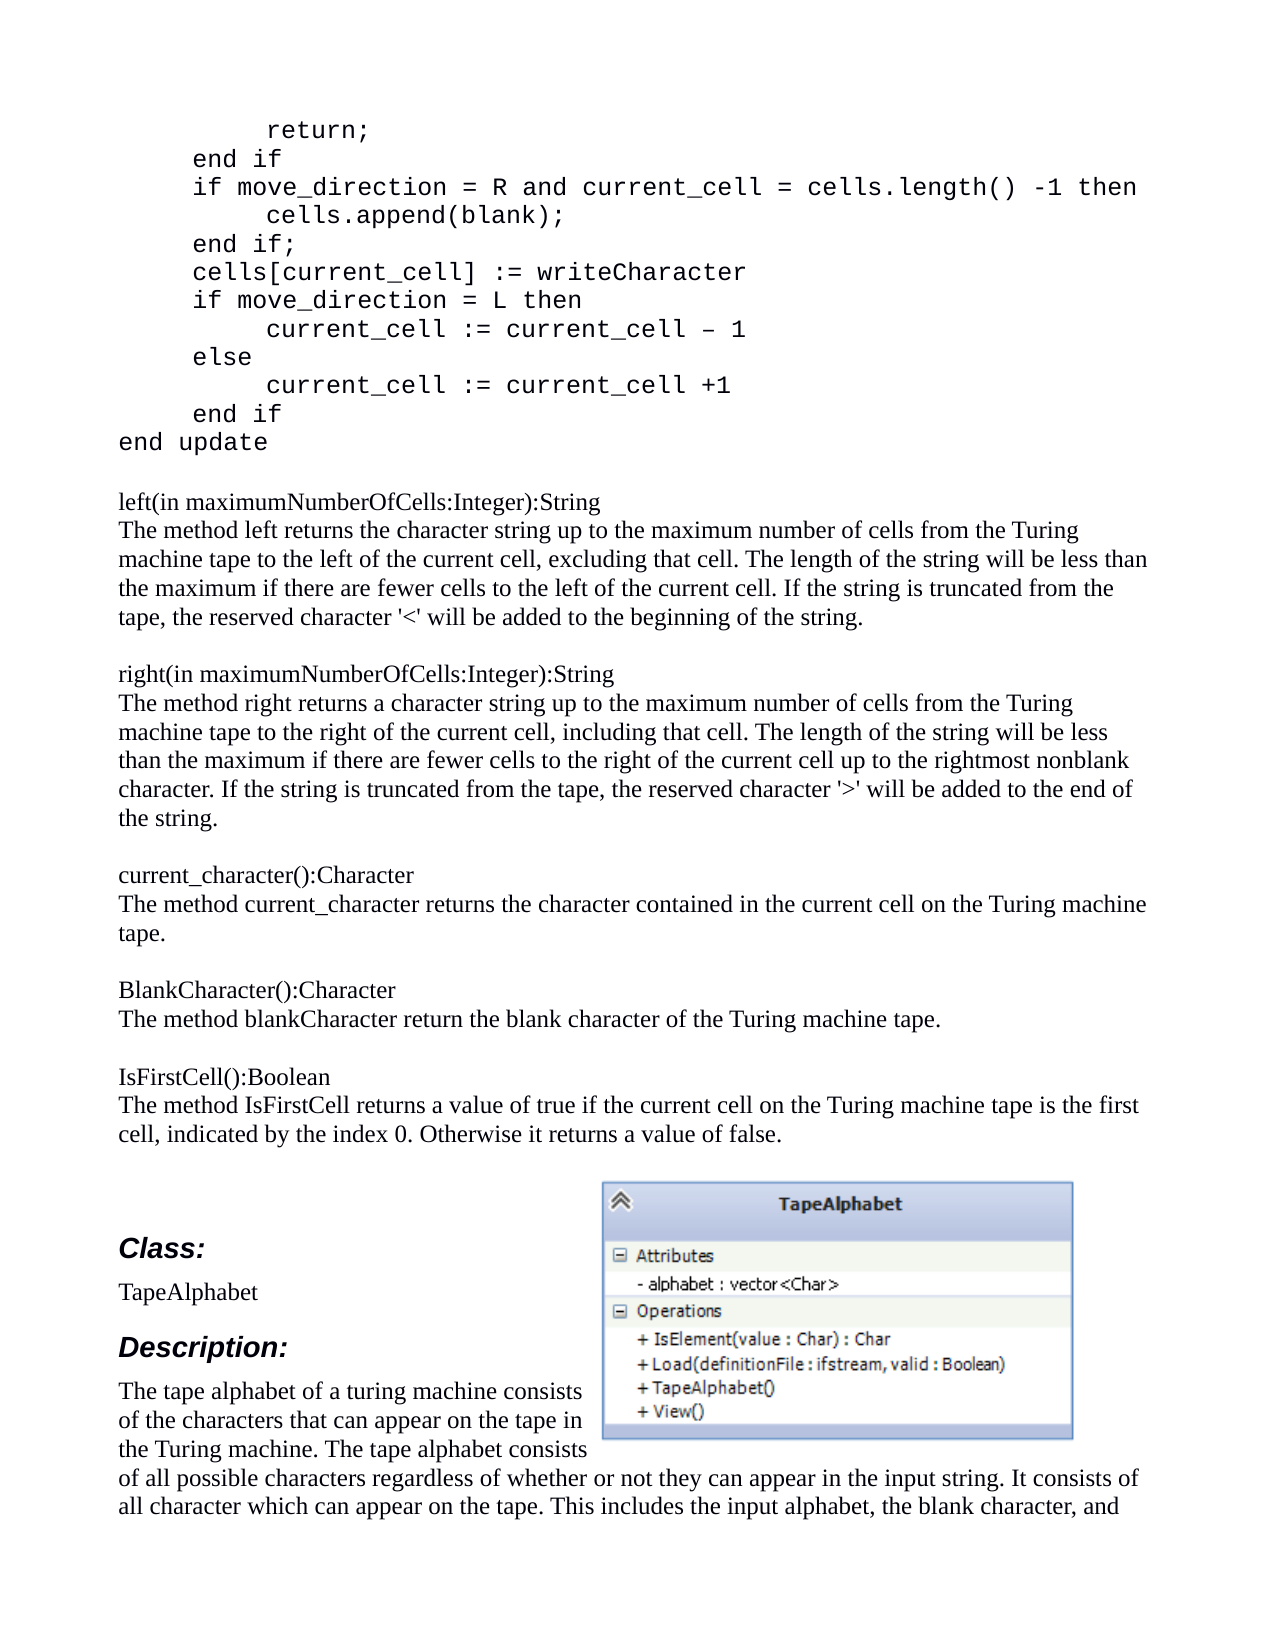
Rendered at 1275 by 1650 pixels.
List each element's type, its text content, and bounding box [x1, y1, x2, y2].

text cells[current_cell] := writeCharacter [118, 260, 1157, 288]
text The method current_character returns the character contained in the current cell on the Turing machine tape. [118, 889, 1157, 947]
text current_character():Character [118, 861, 1157, 889]
text current_cell := current_cell – 1 [118, 316, 1157, 345]
subtitle [1080, 1330, 1157, 1364]
text current_cell := current_cell +1 [118, 373, 1157, 401]
text if move_direction = R and current_cell = cells.length() -1 then [118, 175, 1157, 203]
text else [118, 345, 1157, 373]
text The method IsFirstCell returns a value of true if the current cell on the Turing machine tape is the first cell, indicated by the index 0. Otherwise it returns a value of false. [118, 1091, 1157, 1148]
text [1080, 1277, 1157, 1305]
text if move_direction = L then [118, 288, 1157, 316]
text cells.append(blank); [118, 203, 1157, 231]
text return; [118, 118, 1157, 146]
text TapeAlphabet [118, 1277, 596, 1305]
subtitle Description: [118, 1330, 596, 1364]
text The method right returns a character string up to the maximum number of cells from the Turing machine tape to the right of the current cell, including that cell. The length of the string will be less than the maximum if there are fewer cells to the right of the current cell up to the rightmost nonblank character. If the string is truncated from the tape, the reserved character '>' will be added to the end of the string. [118, 688, 1157, 832]
picture [596, 1176, 1080, 1446]
text The tape alphabet of a turing machine consists of the characters that can appear on the tape in the Turing machine. The tape alphabet consists of all possible characters regardless of whether or not they can appear in the input string. It consists of all character which can appear on the tape. This includes the input alphabet, the blank character, and [118, 1376, 1157, 1520]
text end update [118, 430, 1157, 458]
text end if [118, 146, 1157, 175]
subtitle [1080, 1231, 1157, 1264]
subtitle Class: [118, 1231, 596, 1264]
text end if; [118, 231, 1157, 260]
text left(in maximumNumberOfCells:Integer):String [118, 487, 1157, 516]
text The method blankCharacter return the blank character of the Turing machine tape. [118, 1004, 1157, 1033]
text right(in maximumNumberOfCells:Integer):String [118, 659, 1157, 688]
text BlankCharacter():Character [118, 976, 1157, 1004]
text end if [118, 401, 1157, 430]
text The method left returns the character string up to the maximum number of cells from the Turing machine tape to the left of the current cell, excluding that cell. The length of the string will be less than the maximum if there are fewer cells to the left of the current cell. If the string is truncated from the tape, the reserved character '<' will be added to the beginning of the string. [118, 516, 1157, 631]
text IsFirstCell():Boolean [118, 1062, 1157, 1091]
